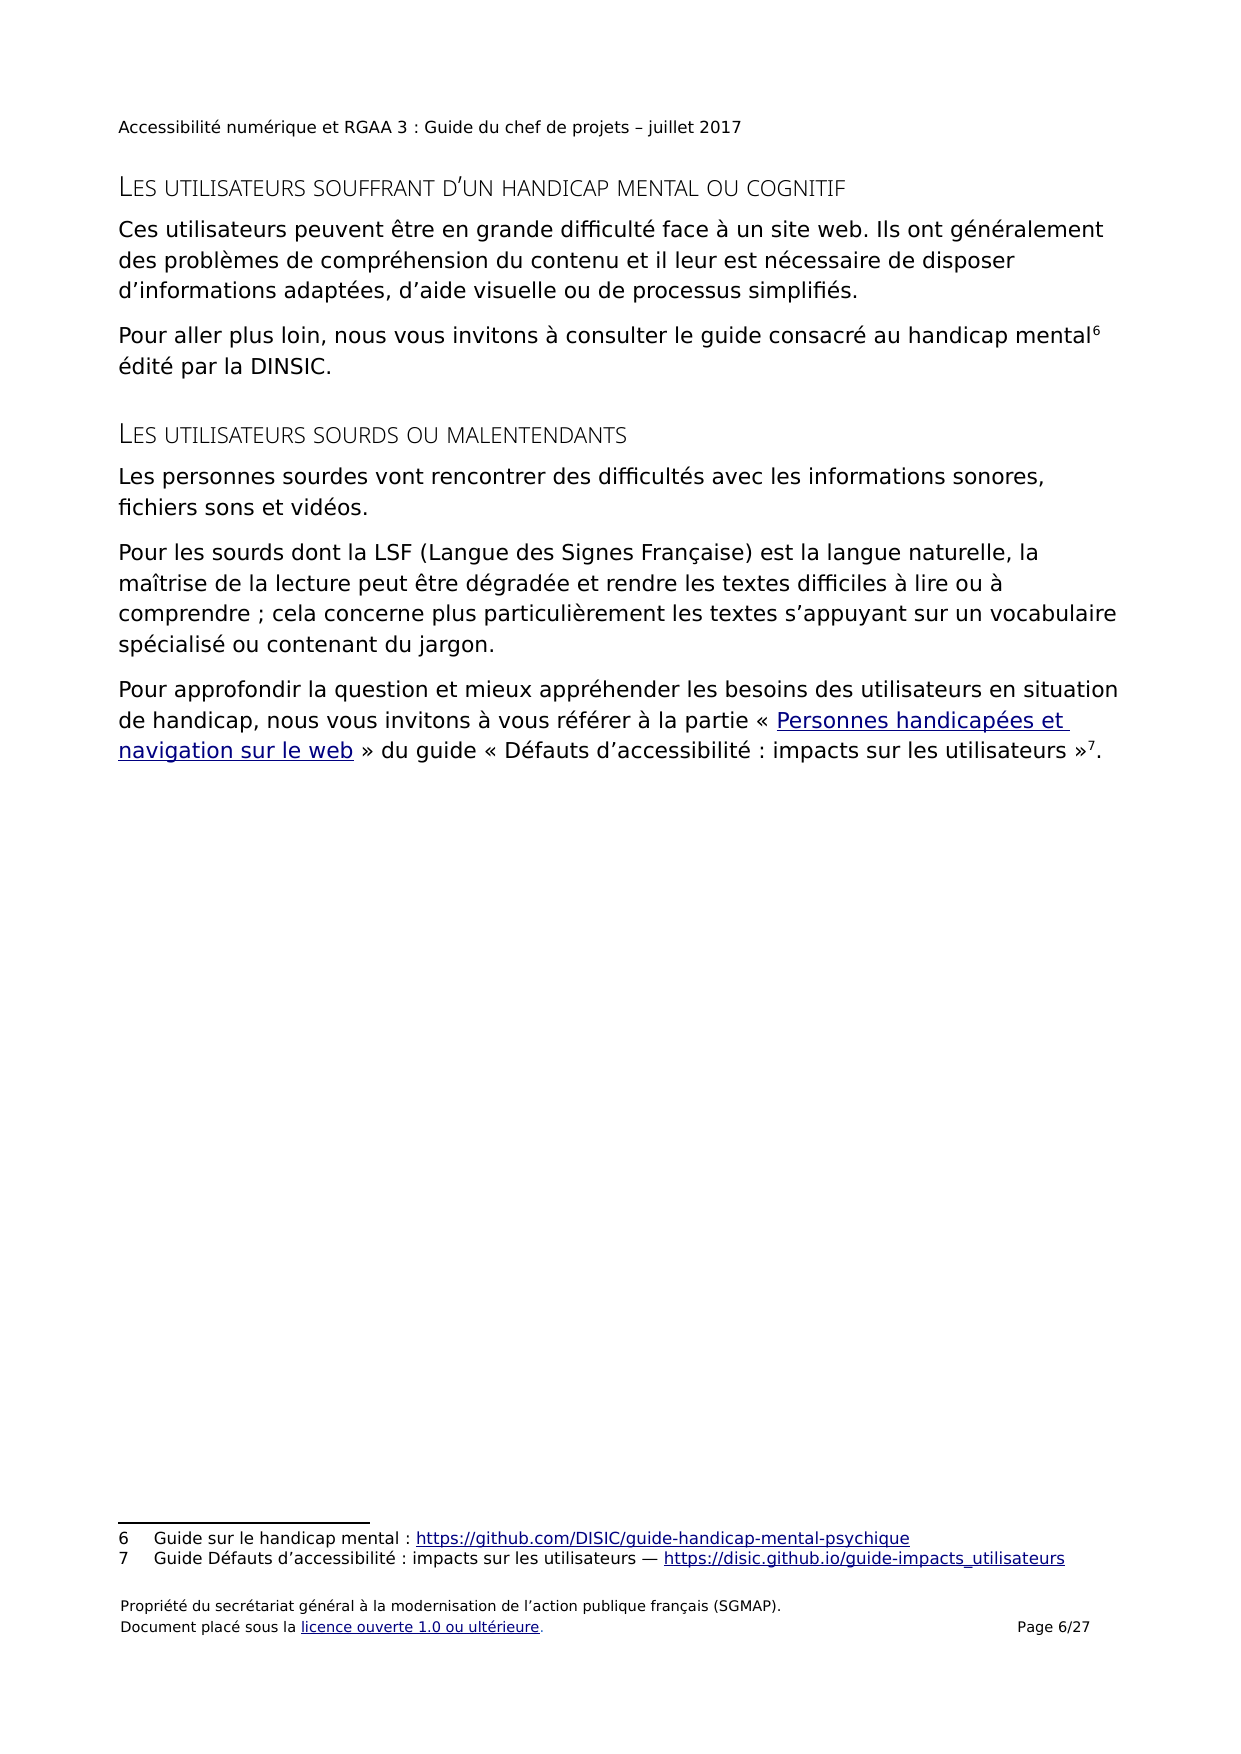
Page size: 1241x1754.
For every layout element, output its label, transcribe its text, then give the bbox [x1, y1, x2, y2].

text Pour approfondir la question et mieux appréhender les besoins des utilisateurs en situation de handicap, nous vous invitons à vous référer à la partie « Personnes handicapées et navigation sur le web » du guide « Défauts d’accessibilité : impacts sur les utilisateurs ». [118, 677, 1122, 764]
text Guide Défauts d’accessibilité : impacts sur les utilisateurs — https://disic.github.io/guide-impacts_utilisateurs [118, 1549, 1122, 1568]
text Pour les sourds dont la LSF (Langue des Signes Française) est la langue naturelle, la maîtrise de la lecture peut être dégradée et rendre les textes difficiles à lire ou à comprendre ; cela concerne plus particulièrement les textes s’appuyant sur un vocabulaire spécialisé ou contenant du jargon. [118, 540, 1122, 657]
subtitle Les utilisateurs sourds ou malentendants [118, 414, 1122, 452]
text Guide sur le handicap mental : https://github.com/DISIC/guide-handicap-mental-psychique [118, 1529, 1122, 1549]
text Pour aller plus loin, nous vous invitons à consulter le guide consacré au handicap mental édité par la DINSIC. [118, 324, 1122, 380]
subtitle Les utilisateurs souffrant d’un handicap mental ou cognitif [118, 167, 1122, 205]
text Les personnes sourdes vont rencontrer des difficultés avec les informations sonores, fichiers sons et vidéos. [118, 464, 1122, 520]
text Ces utilisateurs peuvent être en grande difficulté face à un site web. Ils ont généralement des problèmes de compréhension du contenu et il leur est nécessaire de disposer d’informations adaptées, d’aide visuelle ou de processus simplifiés. [118, 217, 1122, 304]
